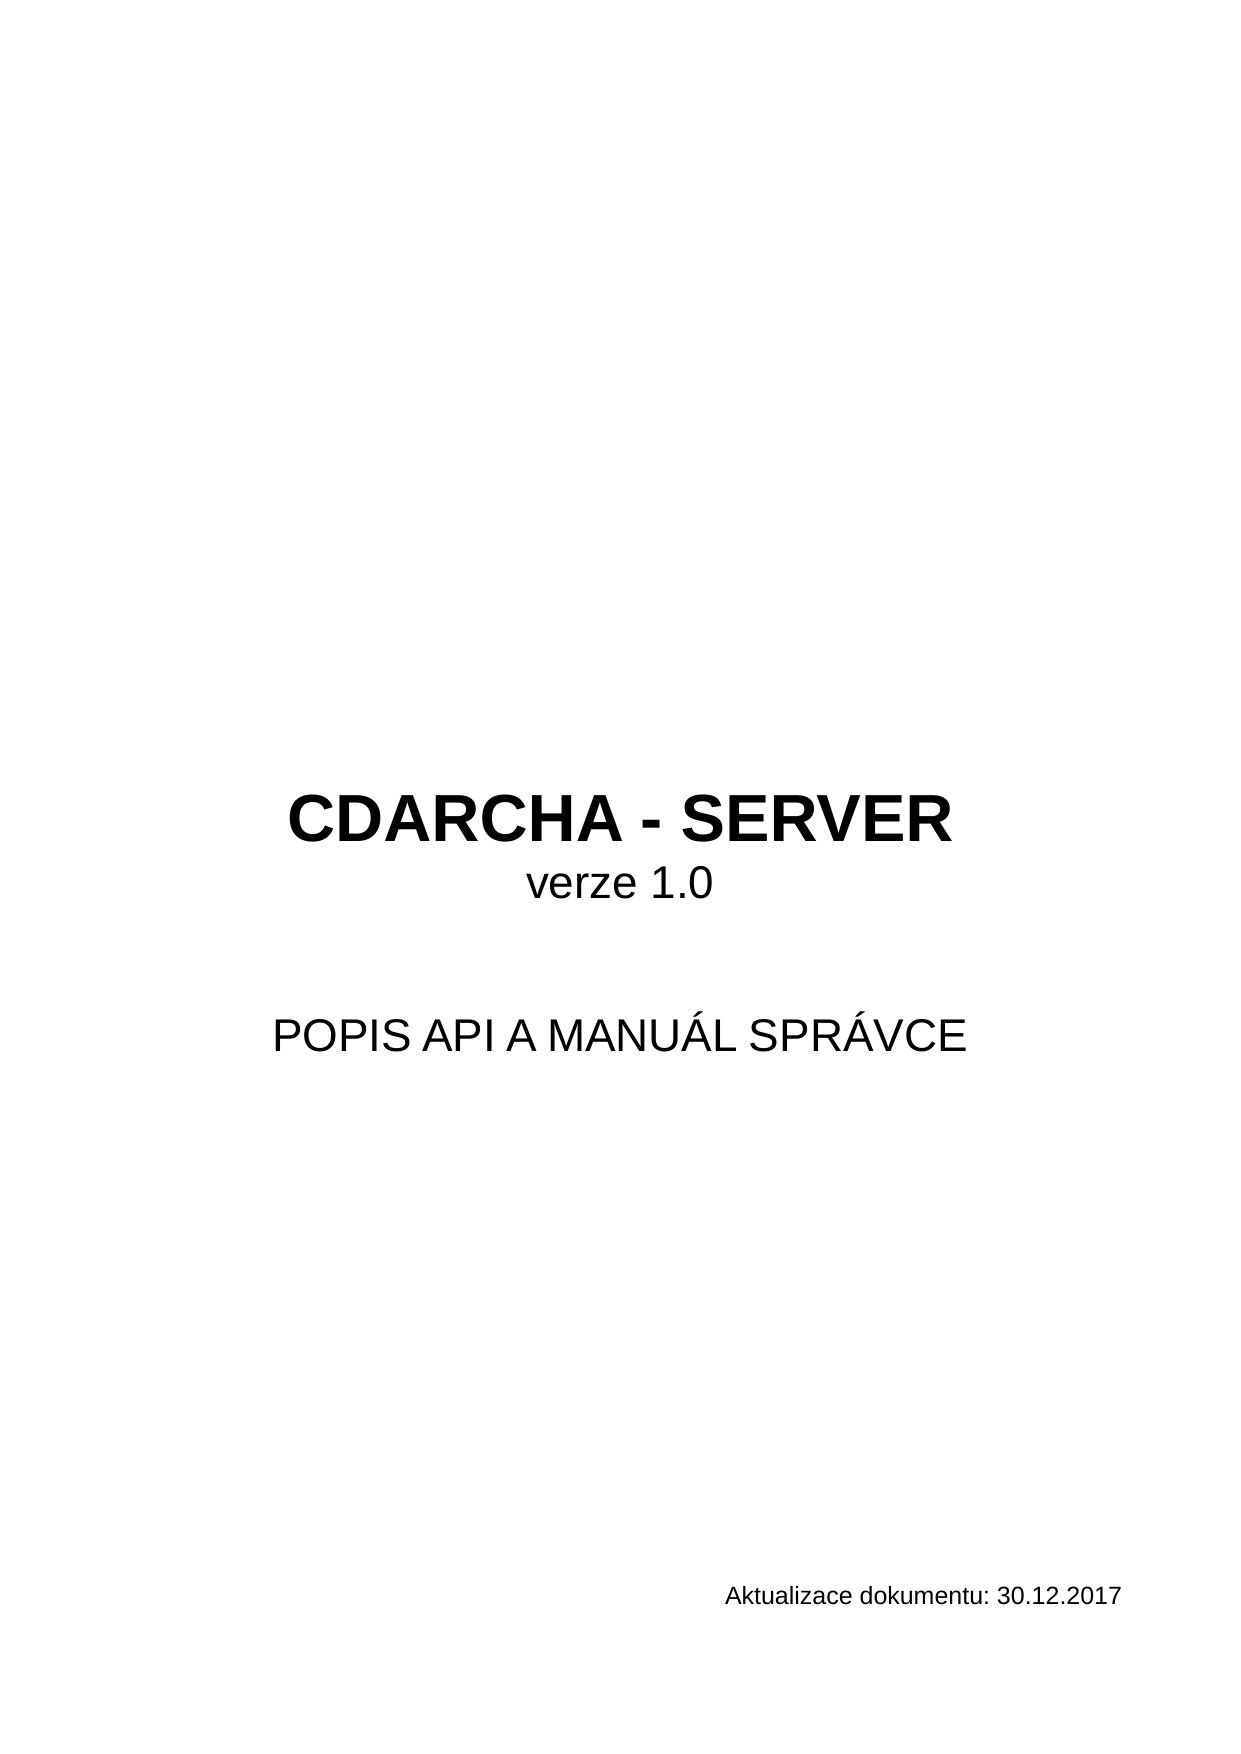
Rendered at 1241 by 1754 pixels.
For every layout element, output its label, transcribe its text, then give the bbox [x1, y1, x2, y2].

text CDARCHA - SERVER verze 1.0 [118, 751, 1122, 909]
text Aktualizace dokumentu: 30.12.2017 [118, 1581, 1122, 1609]
text POPIS API A MANUÁL SPRÁVCE [118, 1009, 1122, 1061]
